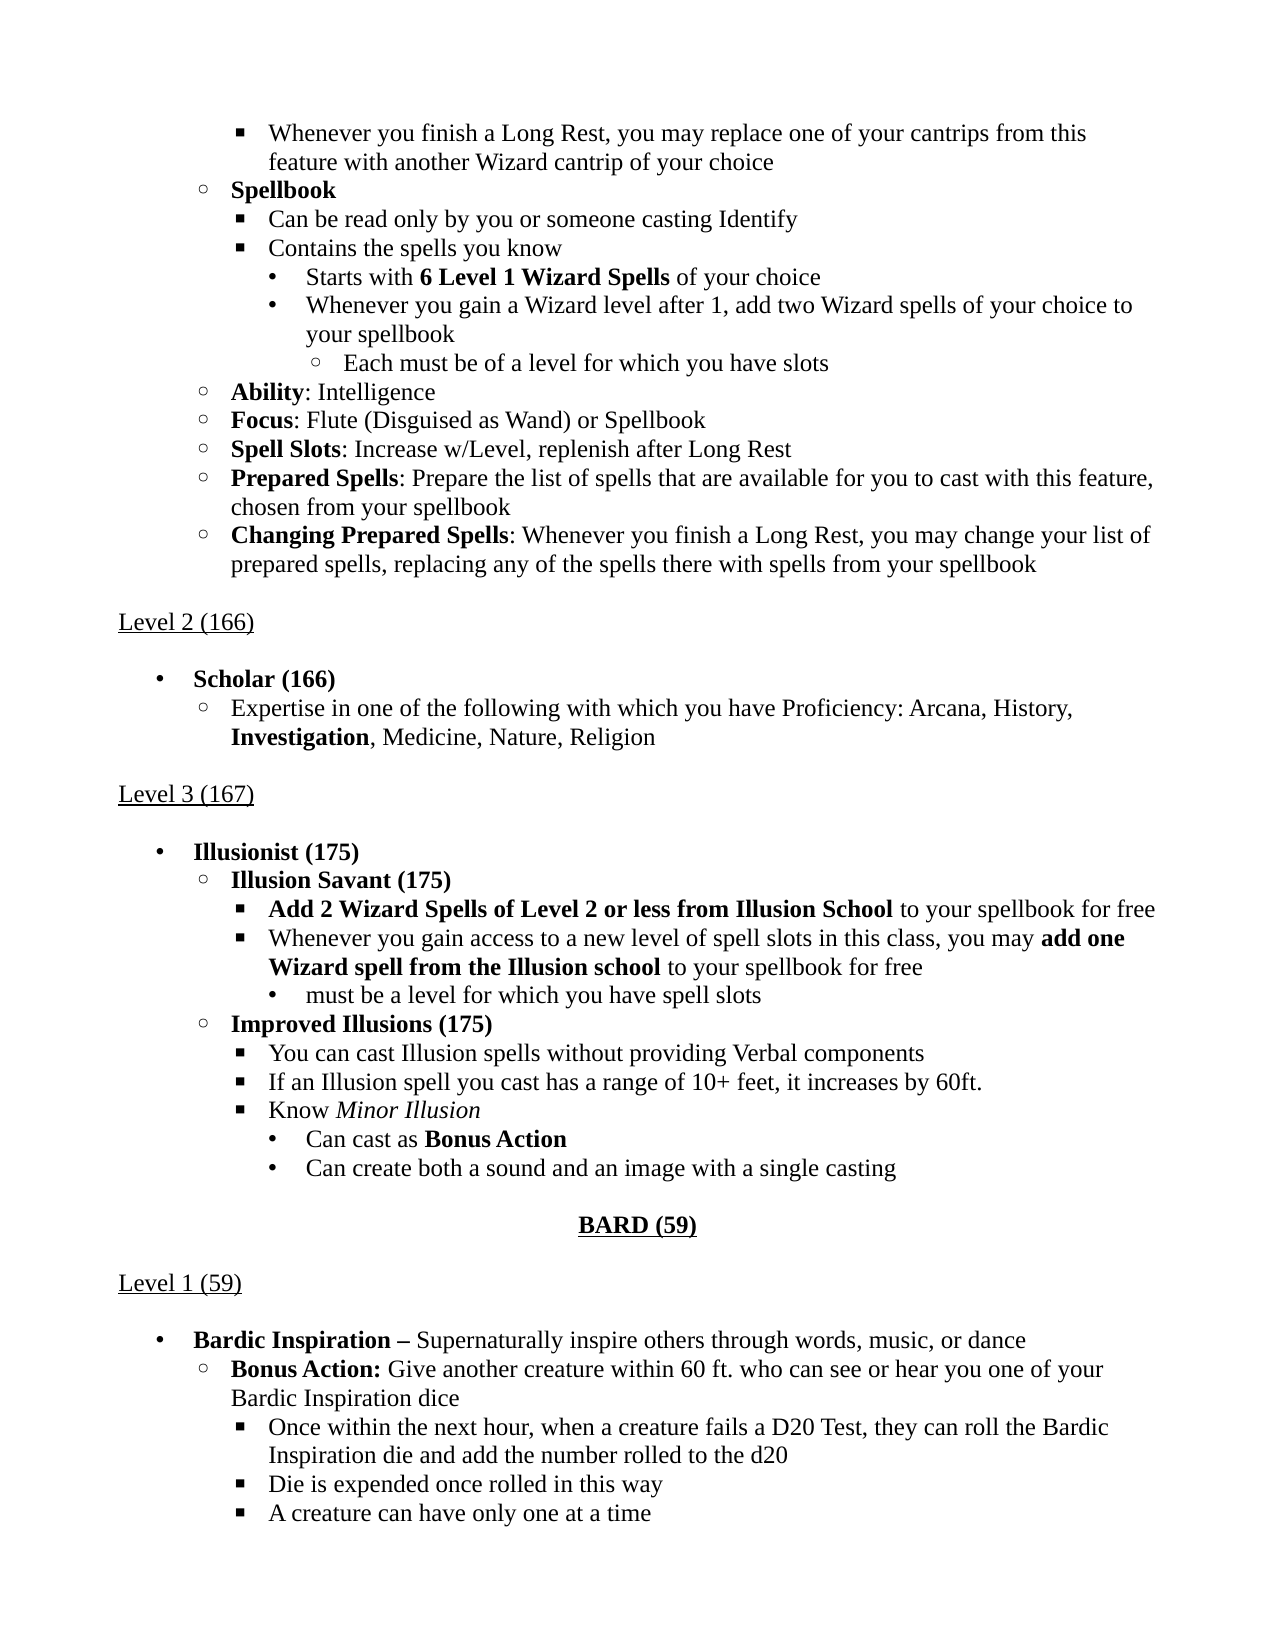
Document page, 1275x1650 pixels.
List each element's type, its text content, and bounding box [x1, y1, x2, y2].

list Ability: Intelligence [193, 377, 1157, 406]
list Improved Illusions (175) [193, 1009, 1157, 1038]
list Contains the spells you know [231, 233, 1157, 262]
list Once within the next hour, when a creature fails a D20 Test, they can roll the Bardic Inspiration die and add the number rolled to the d20 [231, 1412, 1157, 1469]
list Whenever you finish a Long Rest, you may replace one of your cantrips from this feature with another Wizard cantrip of your choice [231, 118, 1157, 176]
list Can be read only by you or someone casting Identify [231, 204, 1157, 233]
list Can create both a sound and an image with a single casting [268, 1153, 1157, 1182]
list Whenever you gain access to a new level of spell slots in this class, you may add one Wizard spell from the Illusion school to your spellbook for free [231, 923, 1157, 981]
list Illusion Savant (175) [193, 866, 1157, 894]
list Expertise in one of the following with which you have Proficiency: Arcana, History, Investigation, Medicine, Nature, Religion [193, 693, 1157, 751]
list Scholar (166) [156, 664, 1157, 693]
list Spellbook [193, 176, 1157, 204]
list Illusionist (175) [156, 837, 1157, 866]
list You can cast Illusion spells without providing Verbal components [231, 1038, 1157, 1067]
list Each must be of a level for which you have slots [306, 348, 1157, 377]
list Bardic Inspiration – Supernaturally inspire others through words, music, or dance [156, 1326, 1157, 1354]
list Whenever you gain a Wizard level after 1, add two Wizard spells of your choice to your spellbook [268, 291, 1157, 348]
list Bonus Action: Give another creature within 60 ft. who can see or hear you one of your Bardic Inspiration dice [193, 1354, 1157, 1412]
list A creature can have only one at a time [231, 1498, 1157, 1527]
text Level 2 (166) [118, 607, 1157, 636]
list Spell Slots: Increase w/Level, replenish after Long Rest [193, 434, 1157, 463]
list must be a level for which you have spell slots [268, 981, 1157, 1009]
list If an Illusion spell you cast has a range of 10+ feet, it increases by 60ft. [231, 1067, 1157, 1096]
list Can cast as Bonus Action [268, 1124, 1157, 1153]
list Die is expended once rolled in this way [231, 1469, 1157, 1498]
list Starts with 6 Level 1 Wizard Spells of your choice [268, 262, 1157, 291]
text Level 1 (59) [118, 1268, 1157, 1297]
text Level 3 (167) [118, 779, 1157, 808]
list Know Minor Illusion [231, 1096, 1157, 1124]
list Prepared Spells: Prepare the list of spells that are available for you to cast with this feature, chosen from your spellbook [193, 463, 1157, 521]
list Add 2 Wizard Spells of Level 2 or less from Illusion School to your spellbook for free [231, 894, 1157, 923]
list Focus: Flute (Disguised as Wand) or Spellbook [193, 406, 1157, 434]
text BARD (59) [118, 1211, 1157, 1239]
list Changing Prepared Spells: Whenever you finish a Long Rest, you may change your list of prepared spells, replacing any of the spells there with spells from your spellbook [193, 521, 1157, 578]
